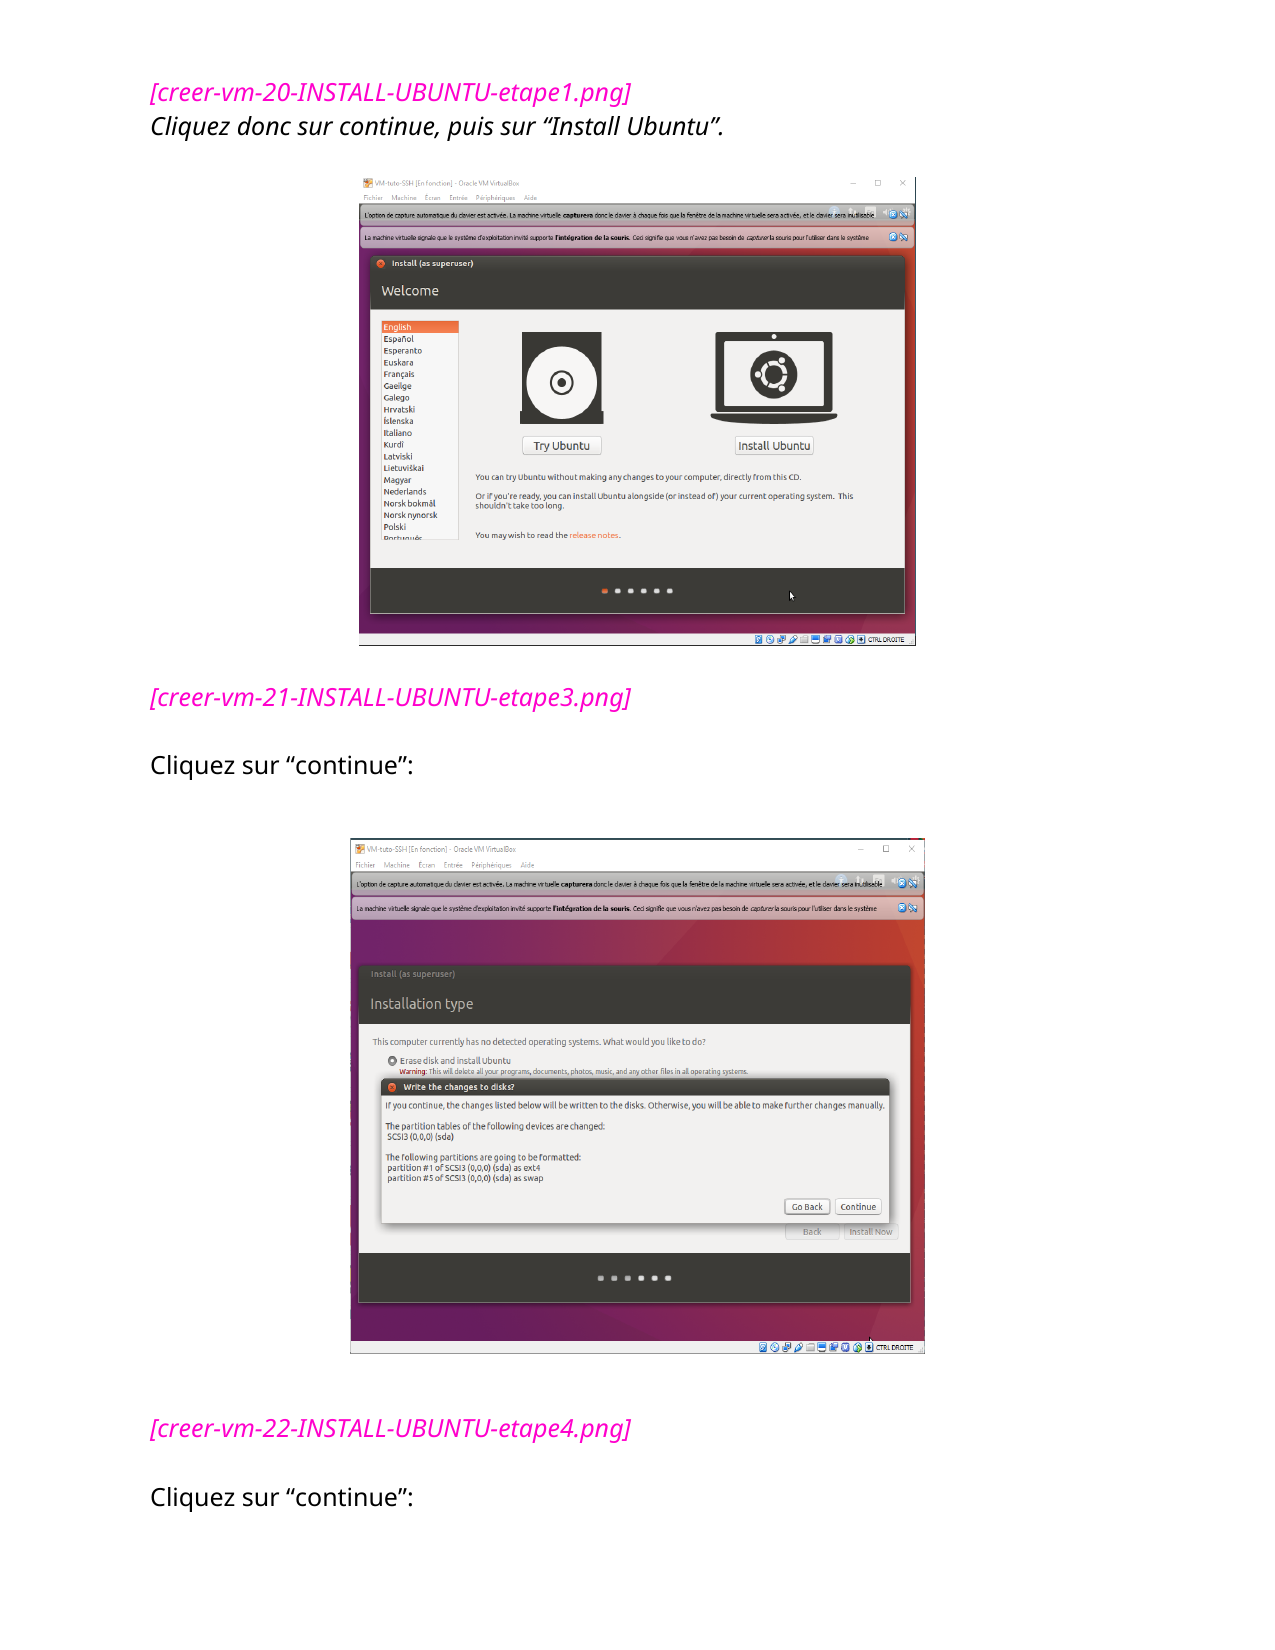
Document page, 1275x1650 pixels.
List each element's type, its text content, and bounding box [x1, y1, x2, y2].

text [creer-vm-20-INSTALL-UBUNTU-etape1.png] [150, 75, 1125, 109]
picture [359, 177, 916, 646]
text [creer-vm-21-INSTALL-UBUNTU-etape3.png] [150, 679, 1125, 713]
text Cliquez sur “continue”: [150, 1479, 1125, 1513]
picture [350, 838, 925, 1354]
text Cliquez donc sur continue, puis sur “Install Ubuntu”. [150, 109, 1125, 143]
text Cliquez sur “continue”: [150, 747, 1125, 781]
text [creer-vm-22-INSTALL-UBUNTU-etape4.png] [150, 1411, 1125, 1445]
